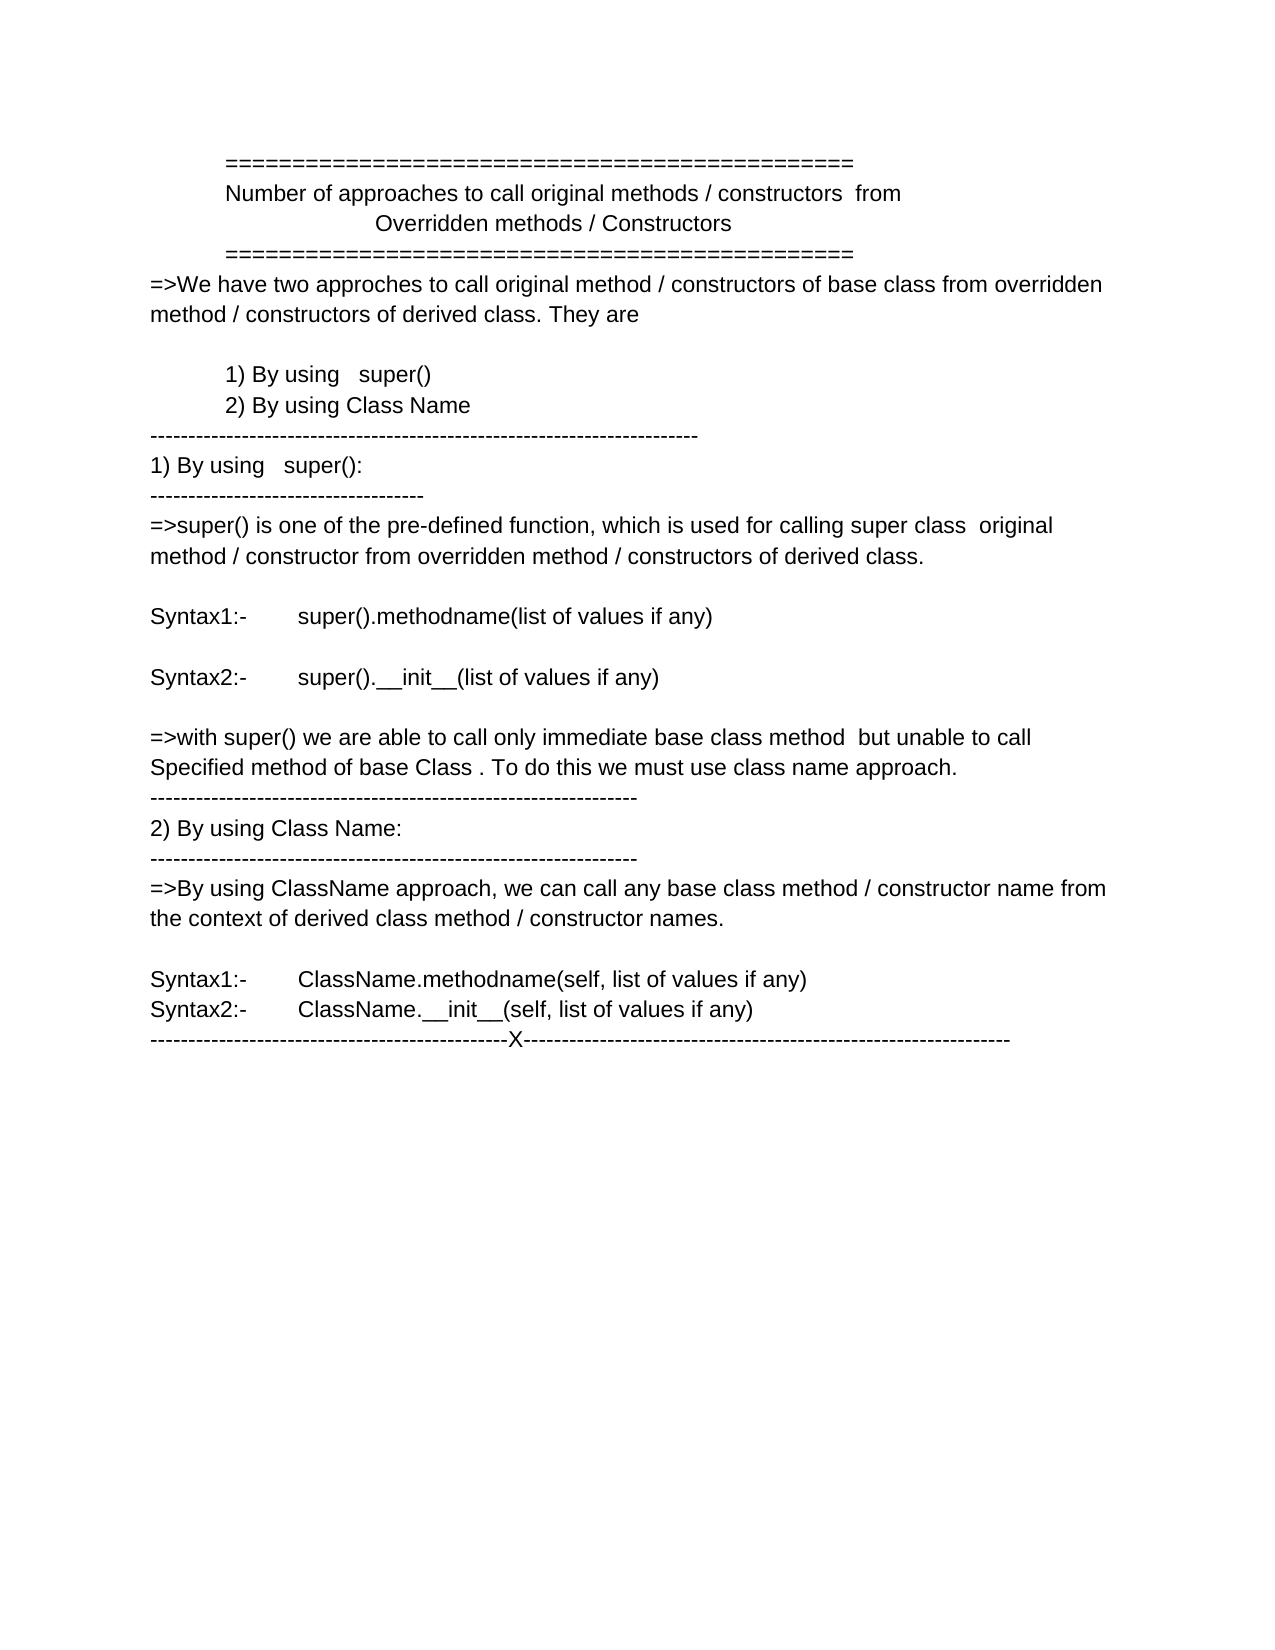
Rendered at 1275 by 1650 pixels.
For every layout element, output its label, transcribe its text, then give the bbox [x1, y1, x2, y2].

text =>with super() we are able to call only immediate base class method but unable to call Specified method of base Class . To do this we must use class name approach. [150, 724, 1125, 781]
text =============================================== [150, 150, 1125, 176]
text =>We have two approches to call original method / constructors of base class from overridden method / constructors of derived class. They are [150, 271, 1125, 327]
text Syntax1:- super().methodname(list of values if any) [150, 603, 1125, 629]
text =>super() is one of the pre-defined function, which is used for calling super class original method / constructor from overridden method / constructors of derived class. [150, 512, 1125, 569]
text Number of approaches to call original methods / constructors from [150, 180, 1125, 207]
text 1) By using super() [150, 361, 1125, 388]
text ---------------------------------------------------------------- [150, 784, 1125, 811]
text =>By using ClassName approach, we can call any base class method / constructor name from the context of derived class method / constructor names. [150, 875, 1125, 932]
text 1) By using super(): [150, 452, 1125, 478]
text 2) By using Class Name [150, 392, 1125, 418]
text Overridden methods / Constructors [150, 210, 1125, 237]
text Syntax2:- super().__init__(list of values if any) [150, 663, 1125, 690]
text Syntax2:- ClassName.__init__(self, list of values if any) [150, 996, 1125, 1022]
text =============================================== [150, 241, 1125, 267]
text ------------------------------------ [150, 482, 1125, 509]
text ------------------------------------------------------------------------ [150, 422, 1125, 448]
text -----------------------------------------------X---------------------------------------------------------------- [150, 1026, 1125, 1052]
text Syntax1:- ClassName.methodname(self, list of values if any) [150, 966, 1125, 992]
text ---------------------------------------------------------------- [150, 845, 1125, 871]
text 2) By using Class Name: [150, 814, 1125, 841]
